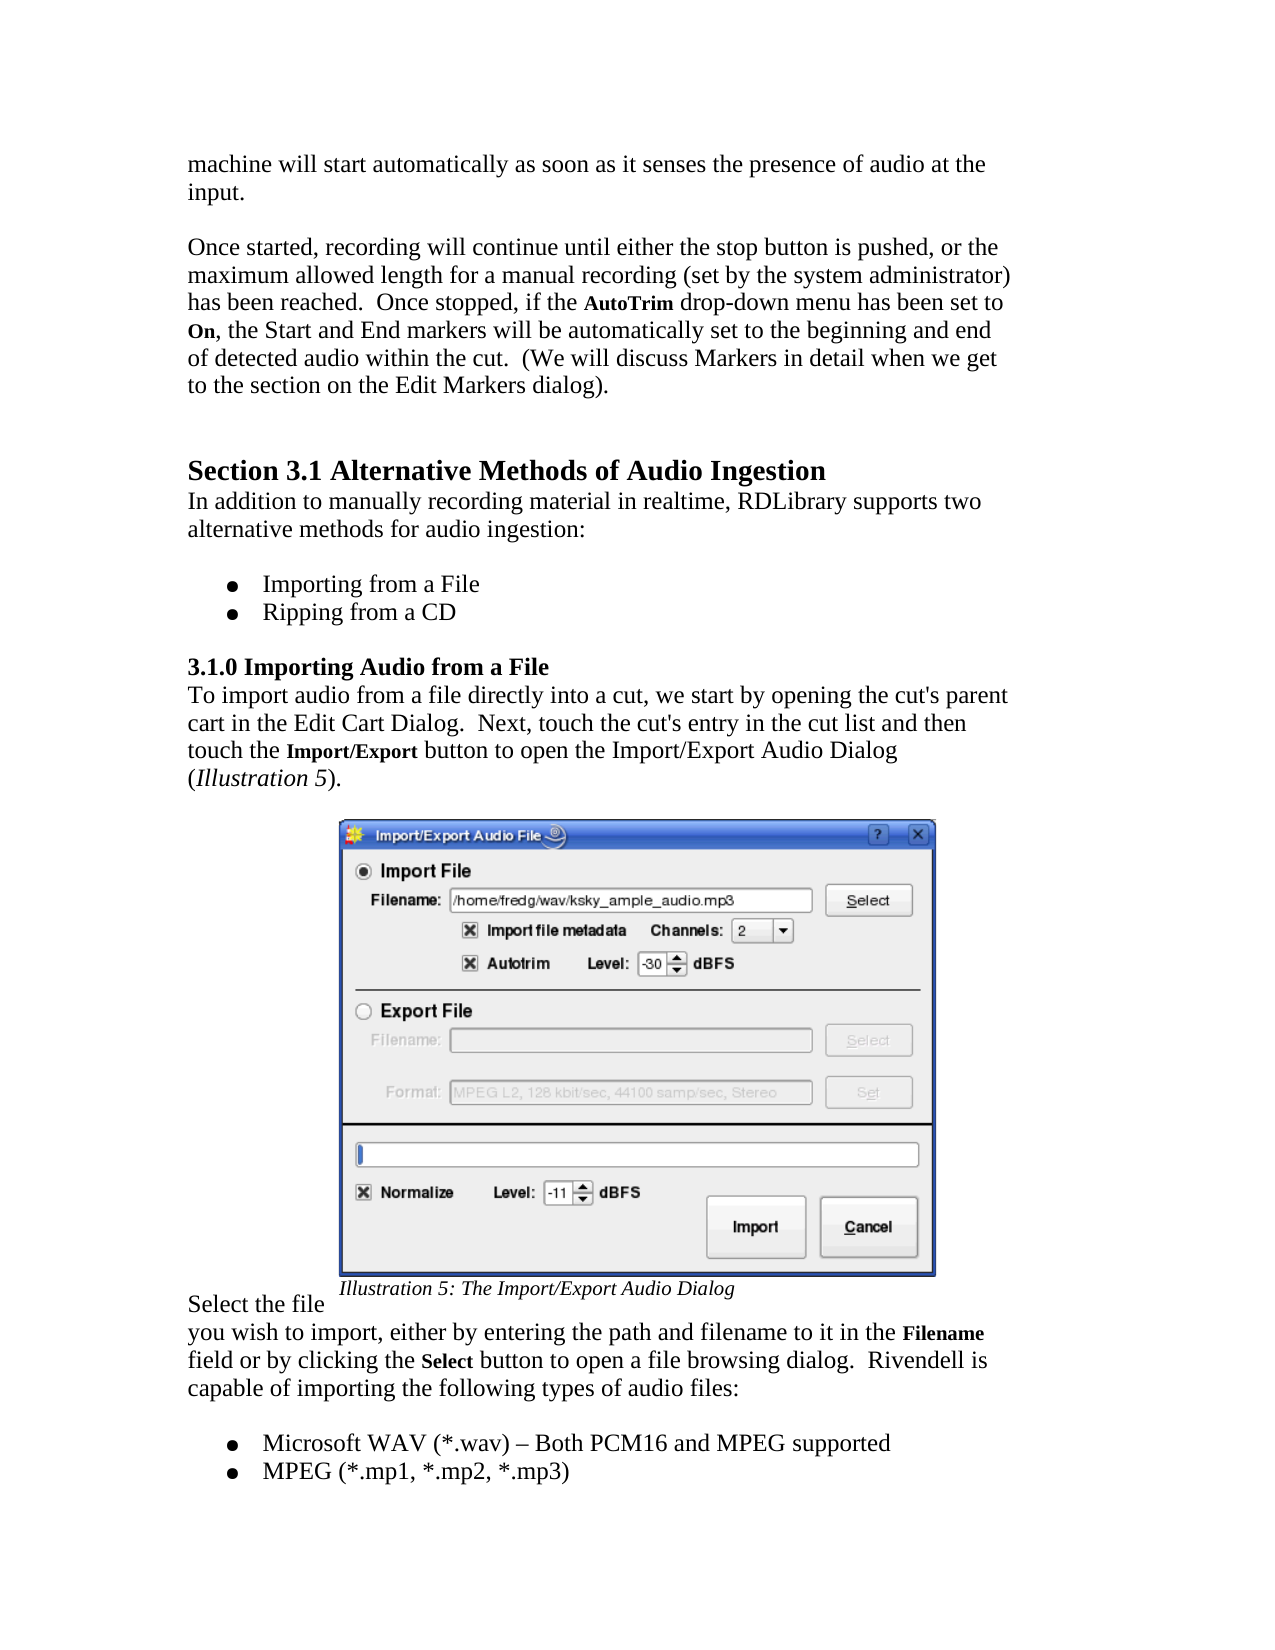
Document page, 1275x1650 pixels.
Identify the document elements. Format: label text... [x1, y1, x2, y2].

text In addition to manually recording material in realtime, RDLibrary supports two alternative methods for audio ingestion: [187, 487, 1012, 542]
list MPEG (*.mp1, *.mp2, *.mp3) [225, 1457, 1012, 1484]
text 3.1.0 Importing Audio from a File [187, 653, 1012, 681]
text Once started, recording will continue until either the stop button is pushed, or the maximum allowed length for a manual recording (set by the system administrator) has been reached. Once stopped, if the AutoTrim drop-down menu has been set to On, the Start and End markers will be automatically set to the beginning and end of detected audio within the cut. (We will discuss Markers in detail when we get to the section on the Edit Markers dialog). [187, 233, 1012, 399]
text Illustration 5: The Import/Export Audio Dialog [339, 1277, 936, 1300]
text To import audio from a file directly into a cut, we start by opening the cut's parent cart in the Edit Cart Dialog. Next, touch the cut's entry in the cut list and then touch the Import/Export button to open the Import/Export Audio Dialog (Illustration 5). [187, 681, 1012, 792]
text Select the file you wish to import, either by entering the path and filename to it in the Filename field or by clicking the Select button to open a file browsing dialog. Rivendell is capable of importing the following types of audio files: [187, 1291, 1012, 1401]
list Importing from a File [225, 570, 1012, 598]
list Microsoft WAV (*.wav) – Both PCM16 and MPEG supported [225, 1429, 1012, 1457]
text Section 3.1 Alternative Methods of Audio Ingestion [187, 455, 1012, 487]
text machine will start automatically as soon as it senses the presence of audio at the input. [187, 150, 1012, 205]
list Ripping from a CD [225, 598, 1012, 626]
picture [338, 819, 937, 1277]
